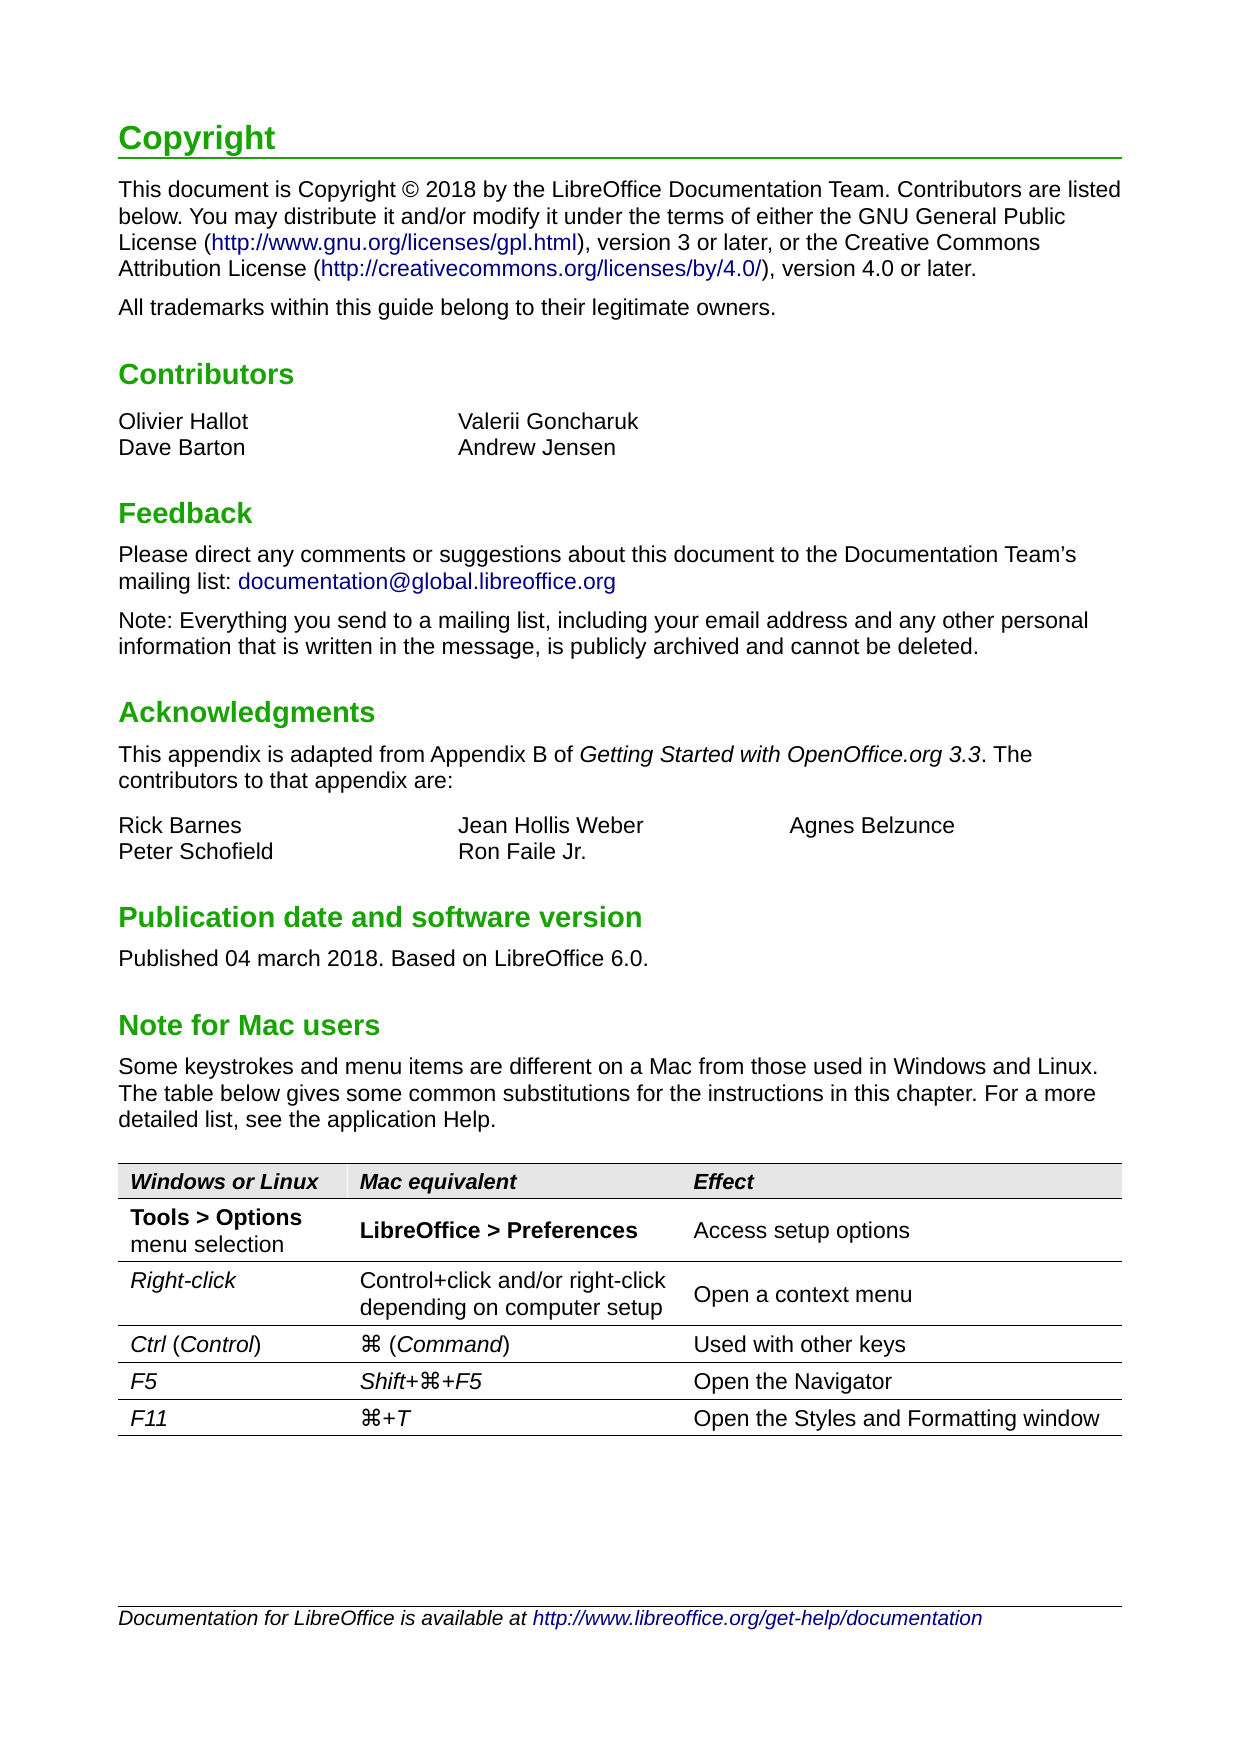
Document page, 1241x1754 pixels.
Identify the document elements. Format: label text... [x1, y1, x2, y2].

subtitle Publication date and software version [118, 900, 1122, 934]
table_header Mac equivalent [348, 1164, 681, 1198]
table_header Jean Hollis Weber [458, 812, 789, 838]
text Note: Everything you send to a mailing list, including your email address and any other personal information that is written in the message, is publicly archived and cannot be deleted. [118, 607, 1122, 659]
table_cell Open the Navigator [681, 1363, 1122, 1398]
table_cell Used with other keys [681, 1326, 1122, 1362]
subtitle Note for Mac users [118, 1008, 1122, 1041]
table_cell Ron Faile Jr. [458, 838, 789, 865]
table_header Effect [681, 1164, 1122, 1198]
table_cell LibreOffice > Preferences [348, 1199, 681, 1261]
text Some keystrokes and menu items are different on a Mac from those used in Windows and Linux. The table below gives some common substitutions for the instructions in this chapter. For a more detailed list, see the application Help. [118, 1053, 1122, 1132]
table_header Agnes Belzunce [789, 812, 1122, 838]
table_cell Ctrl (Control) [118, 1326, 347, 1362]
table_cell Control+click and/or right-click depending on computer setup [348, 1262, 681, 1325]
table_cell F11 [118, 1400, 347, 1435]
table_cell Right-click [118, 1262, 347, 1325]
table_cell Tools > Options menu selection [118, 1199, 347, 1261]
subtitle Contributors [118, 357, 1122, 390]
text This document is Copyright © 2018 by the LibreOffice Documentation Team. Contributors are listed below. You may distribute it and/or modify it under the terms of either the GNU General Public License (http://www.gnu.org/licenses/gpl.html), version 3 or later, or the Creative Commons Attribution License (http://creativecommons.org/licenses/by/4.0/), version 4.0 or later. [118, 176, 1122, 282]
text This appendix is adapted from Appendix B of Getting Started with OpenOffice.org 3.3. The contributors to that appendix are: [118, 741, 1122, 793]
table_cell Dave Barton [118, 434, 458, 461]
text Published 04 march 2018. Based on LibreOffice 6.0. [118, 945, 1122, 972]
table_header Valerii Goncharuk [458, 408, 789, 434]
table_header Windows or Linux [118, 1164, 347, 1198]
table_cell Peter Schofield [118, 838, 458, 865]
table_cell [789, 434, 1122, 461]
table_cell Shift+⌘+F5 [348, 1363, 681, 1398]
table_cell ⌘+T [348, 1400, 681, 1435]
subtitle Copyright [118, 118, 1122, 157]
table_cell Access setup options [681, 1199, 1122, 1261]
table_header Olivier Hallot [118, 408, 458, 434]
table_cell F5 [118, 1363, 347, 1398]
table_cell [789, 838, 1122, 865]
table_cell Andrew Jensen [458, 434, 789, 461]
subtitle Feedback [118, 496, 1122, 530]
table_cell Open a context menu [681, 1262, 1122, 1325]
text All trademarks within this guide belong to their legitimate owners. [118, 294, 1122, 321]
text Please direct any comments or suggestions about this document to the Documentation Team’s mailing list: documentation@global.libreoffice.org [118, 541, 1122, 594]
table_header Rick Barnes [118, 812, 458, 838]
table_cell ⌘ (Command) [348, 1326, 681, 1362]
table_header [789, 408, 1122, 434]
subtitle Acknowledgments [118, 696, 1122, 729]
table_cell Open the Styles and Formatting window [681, 1400, 1122, 1435]
